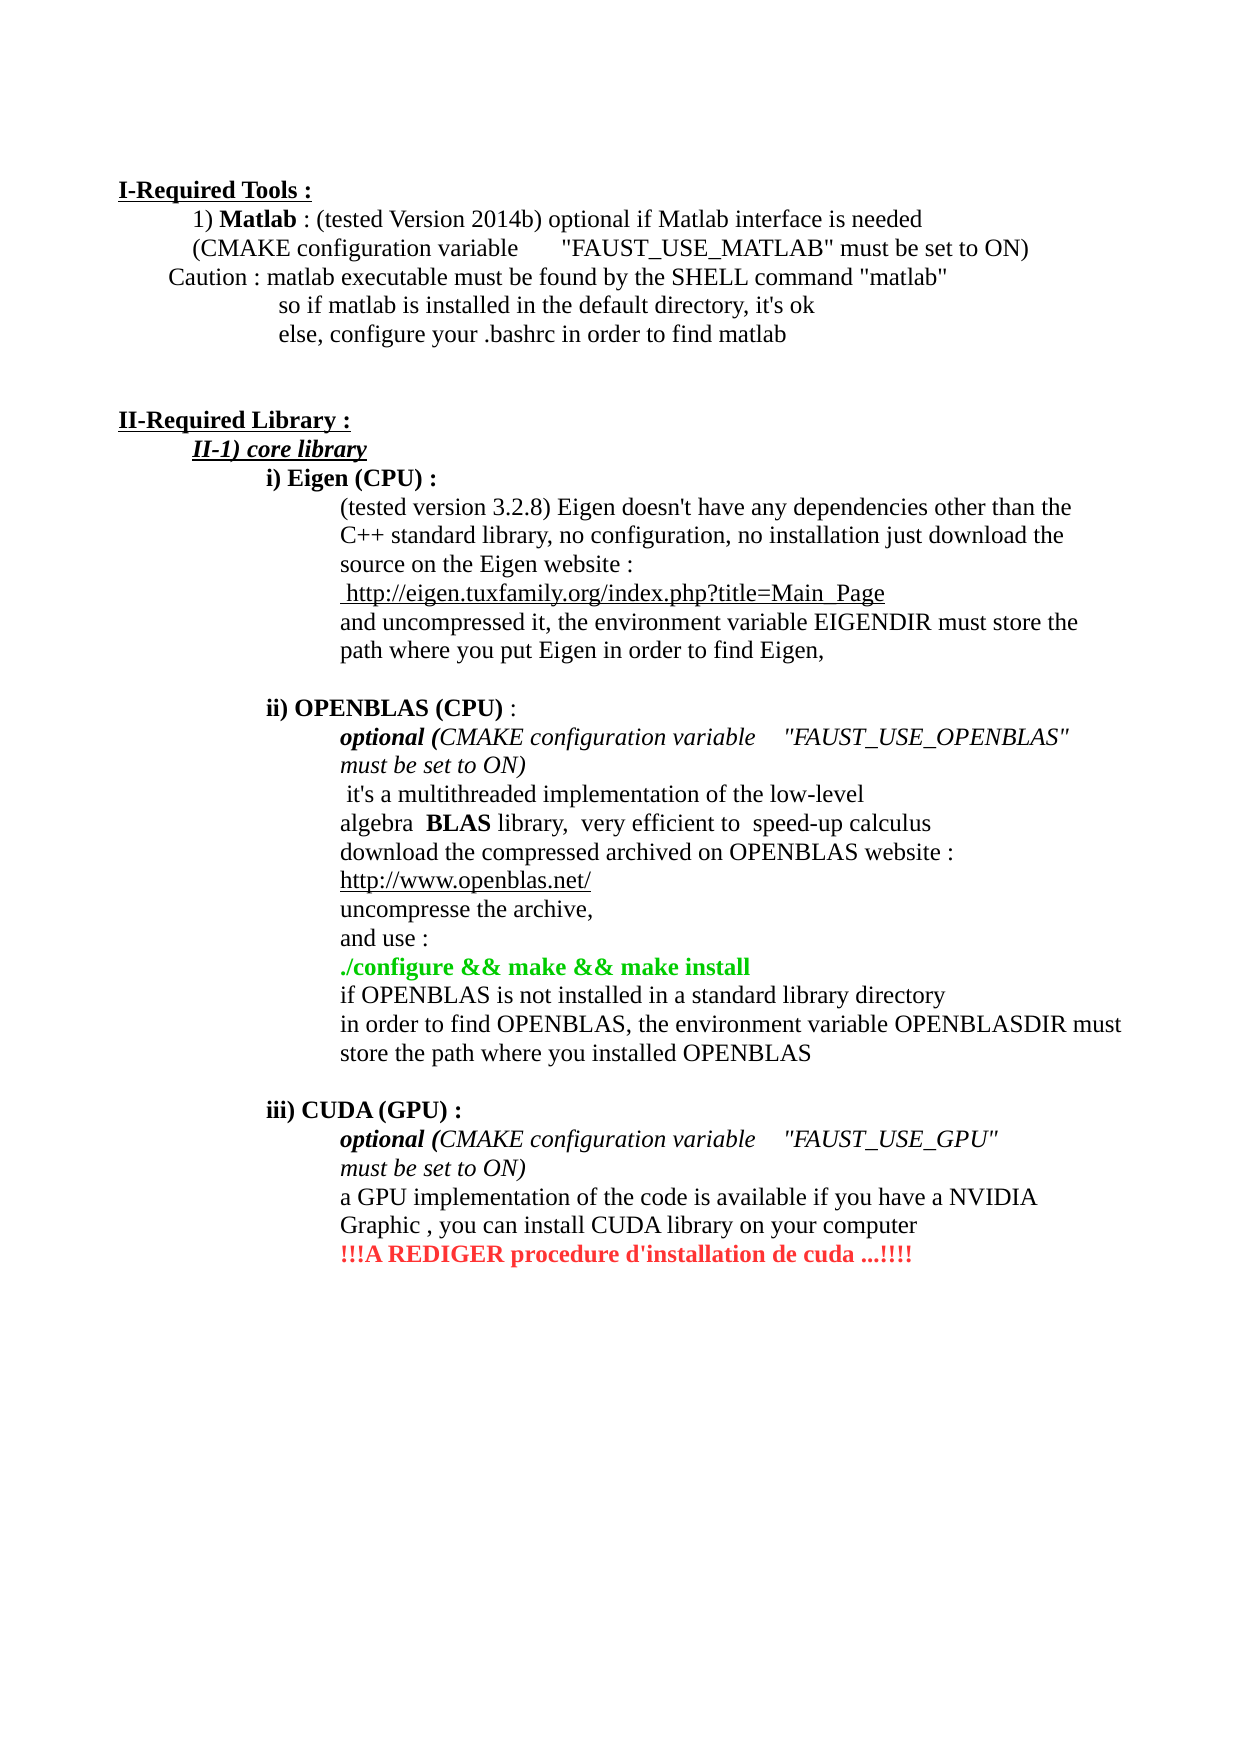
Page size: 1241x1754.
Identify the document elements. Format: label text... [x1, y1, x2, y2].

text I-Required Tools : [118, 176, 1122, 204]
text Caution : matlab executable must be found by the SHELL command "matlab" [118, 262, 1122, 291]
text optional (CMAKE configuration variable "FAUST_USE_OPENBLAS" must be set to ON) [118, 722, 1122, 779]
text so if matlab is installed in the default directory, it's ok [118, 291, 1122, 319]
text (tested version 3.2.8) Eigen doesn't have any dependencies other than the C++ standard library, no configuration, no installation just download the source on the Eigen website : [118, 492, 1122, 578]
text iii) CUDA (GPU) : [118, 1096, 1122, 1124]
text II-1) core library [118, 434, 1122, 463]
text !!!A REDIGER procedure d'installation de cuda ...!!!! [118, 1239, 1122, 1268]
text a GPU implementation of the code is available if you have a NVIDIA Graphic , you can install CUDA library on your computer [118, 1182, 1122, 1239]
text http://www.openblas.net/ [118, 866, 1122, 894]
text 1) Matlab : (tested Version 2014b) optional if Matlab interface is needed [118, 204, 1122, 233]
text and uncompressed it, the environment variable EIGENDIR must store the path where you put Eigen in order to find Eigen, [118, 607, 1122, 664]
text uncompresse the archive, [118, 894, 1122, 923]
text it's a multithreaded implementation of the low-level algebra BLAS library, very efficient to speed-up calculus [118, 779, 1122, 837]
text and use : [118, 923, 1122, 952]
text ./configure && make && make install [118, 952, 1122, 981]
text i) Eigen (CPU) : [118, 463, 1122, 492]
text if OPENBLAS is not installed in a standard library directory [118, 981, 1122, 1009]
text II-Required Library : [118, 406, 1122, 434]
text download the compressed archived on OPENBLAS website : [118, 837, 1122, 866]
text optional (CMAKE configuration variable "FAUST_USE_GPU" must be set to ON) [118, 1124, 1122, 1182]
text else, configure your .bashrc in order to find matlab [118, 319, 1122, 348]
text ii) OPENBLAS (CPU) : [118, 693, 1122, 722]
text http://eigen.tuxfamily.org/index.php?title=Main_Page [118, 578, 1122, 607]
text in order to find OPENBLAS, the environment variable OPENBLASDIR must store the path where you installed OPENBLAS [118, 1009, 1122, 1067]
text (CMAKE configuration variable "FAUST_USE_MATLAB" must be set to ON) [118, 233, 1122, 262]
